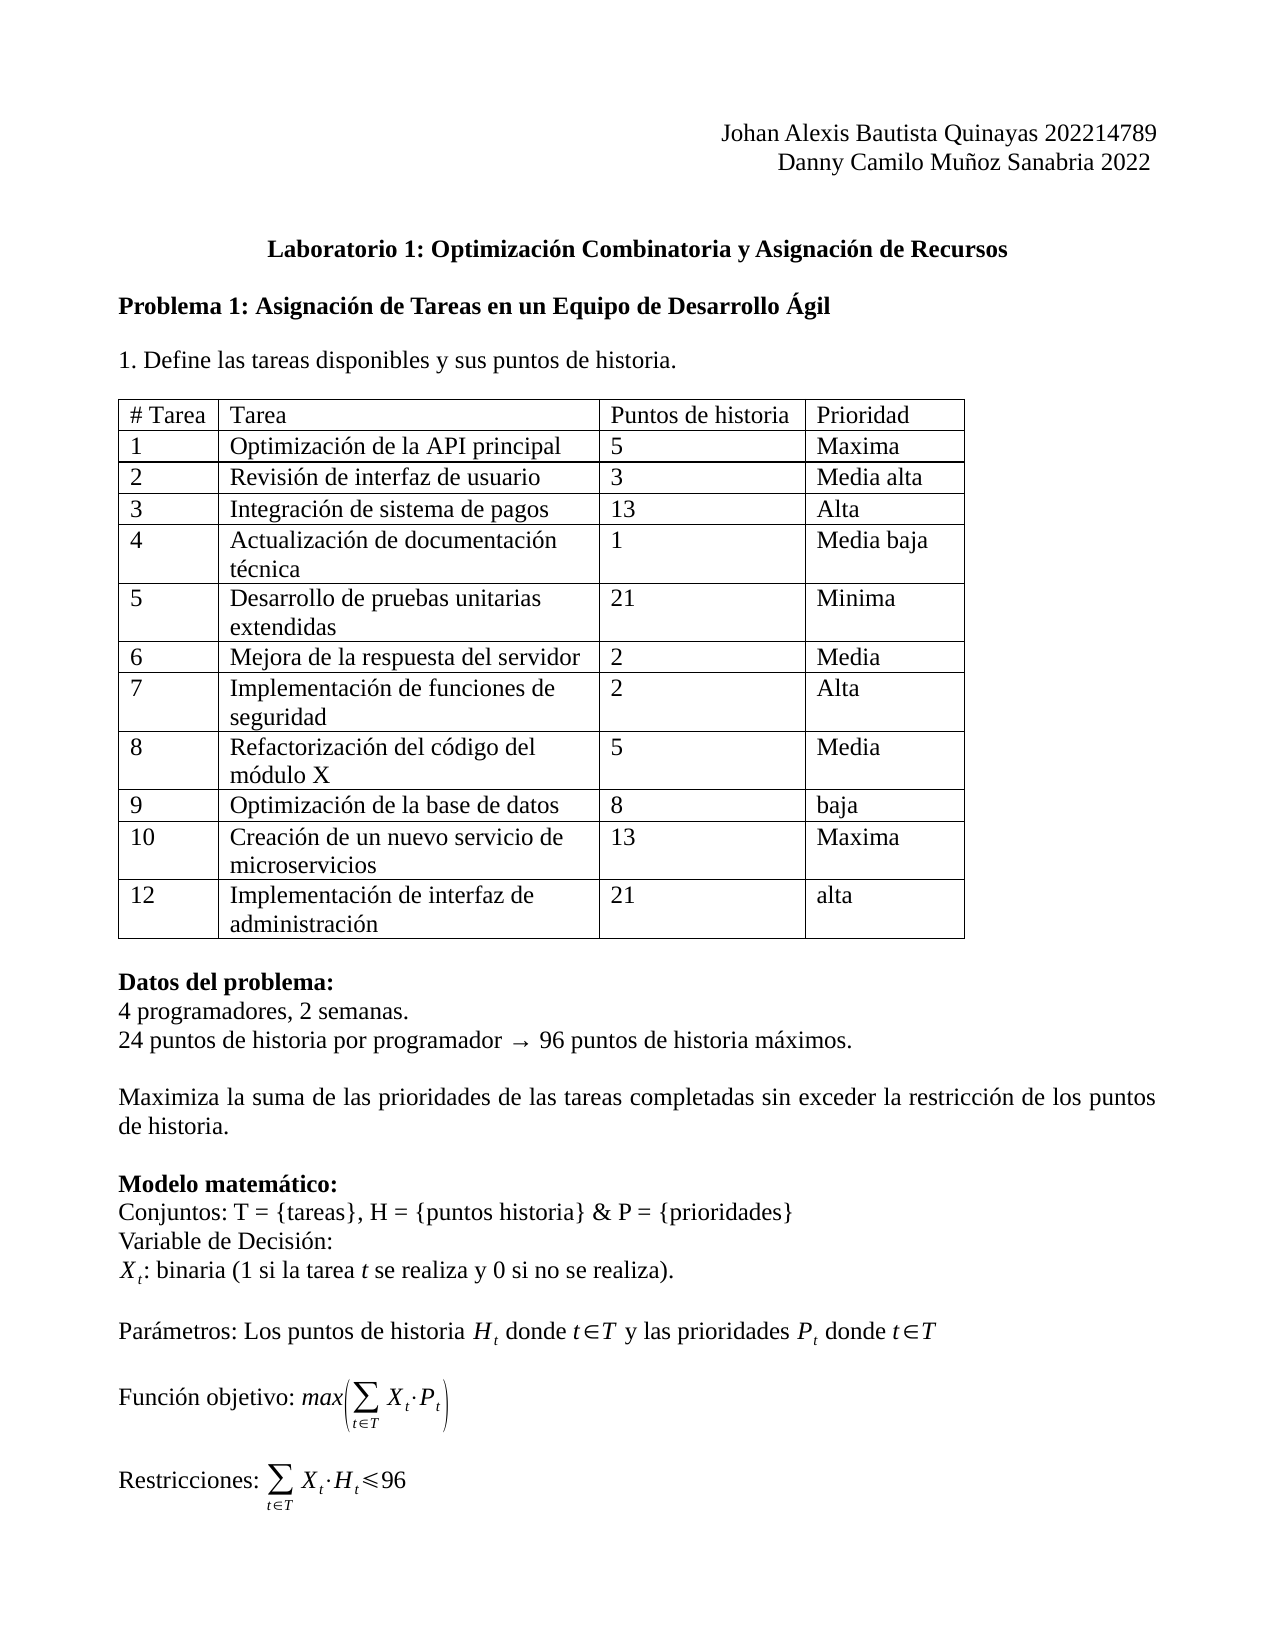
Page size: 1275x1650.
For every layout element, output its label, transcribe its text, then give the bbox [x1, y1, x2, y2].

text Función objetivo: max [118, 1377, 1157, 1434]
table_cell 5 [600, 431, 805, 461]
table_header Tarea [219, 400, 599, 430]
table_cell 9 [119, 790, 218, 821]
table_cell 1 [600, 525, 805, 582]
table_cell 3 [600, 463, 805, 493]
table_header # Tarea [119, 400, 218, 430]
table_cell Refactorización del código del módulo X [219, 732, 599, 789]
table_cell 12 [119, 880, 218, 938]
table_cell Implementación de funciones de seguridad [219, 673, 599, 731]
table_cell Maxima [806, 822, 964, 879]
text Parámetros: Los puntos de historia donde y las prioridades donde [118, 1316, 1157, 1349]
table_cell 2 [119, 463, 218, 493]
table_cell Media baja [806, 525, 964, 582]
text 24 puntos de historia por programador → 96 puntos de historia máximos. [118, 1025, 1157, 1054]
table_cell 4 [119, 525, 218, 582]
text 4 programadores, 2 semanas. [118, 996, 1157, 1025]
text 1. Define las tareas disponibles y sus puntos de historia. [118, 345, 1157, 374]
table_cell Optimización de la base de datos [219, 790, 599, 821]
table_cell Alta [806, 494, 964, 524]
table_cell 2 [600, 642, 805, 672]
text Datos del problema: [118, 967, 1157, 996]
table_cell 3 [119, 494, 218, 524]
table_cell 6 [119, 642, 218, 672]
table_cell Creación de un nuevo servicio de microservicios [219, 822, 599, 879]
table_cell 21 [600, 880, 805, 938]
text : binaria (1 si la tarea t se realiza y 0 si no se realiza). [118, 1255, 1157, 1287]
table_cell Implementación de interfaz de administración [219, 880, 599, 938]
text Maximiza la suma de las prioridades de las tareas completadas sin exceder la restricción de los puntos de historia. [118, 1082, 1157, 1140]
table_cell 10 [119, 822, 218, 879]
table_header Prioridad [806, 400, 964, 430]
table_cell 8 [119, 732, 218, 789]
text Modelo matemático: [118, 1169, 1157, 1197]
table_cell Optimización de la API principal [219, 431, 599, 461]
table_cell 8 [600, 790, 805, 821]
table_cell Revisión de interfaz de usuario [219, 463, 599, 493]
table_header Puntos de historia [600, 400, 805, 430]
text Conjuntos: T = {tareas}, H = {puntos historia} & P = {prioridades} [118, 1197, 1157, 1226]
table_cell 1 [119, 431, 218, 461]
table_cell Minima [806, 584, 964, 641]
table_cell Media [806, 642, 964, 672]
table_cell Alta [806, 673, 964, 731]
table_cell Integración de sistema de pagos [219, 494, 599, 524]
text Restricciones: [118, 1463, 1157, 1514]
text Variable de Decisión: [118, 1226, 1157, 1255]
table_cell 2 [600, 673, 805, 731]
table_cell 7 [119, 673, 218, 731]
table_cell Actualización de documentación técnica [219, 525, 599, 582]
table_cell Mejora de la respuesta del servidor [219, 642, 599, 672]
table_cell 21 [600, 584, 805, 641]
table_cell Media [806, 732, 964, 789]
table_cell 5 [600, 732, 805, 789]
table_cell Media alta [806, 463, 964, 493]
text Problema 1: Asignación de Tareas en un Equipo de Desarrollo Ágil [118, 291, 1157, 320]
table_cell Maxima [806, 431, 964, 461]
table_cell Desarrollo de pruebas unitarias extendidas [219, 584, 599, 641]
table_cell alta [806, 880, 964, 938]
table_cell baja [806, 790, 964, 821]
table_cell 13 [600, 494, 805, 524]
text Laboratorio 1: Optimización Combinatoria y Asignación de Recursos [118, 234, 1157, 263]
table_cell 5 [119, 584, 218, 641]
table_cell 13 [600, 822, 805, 879]
